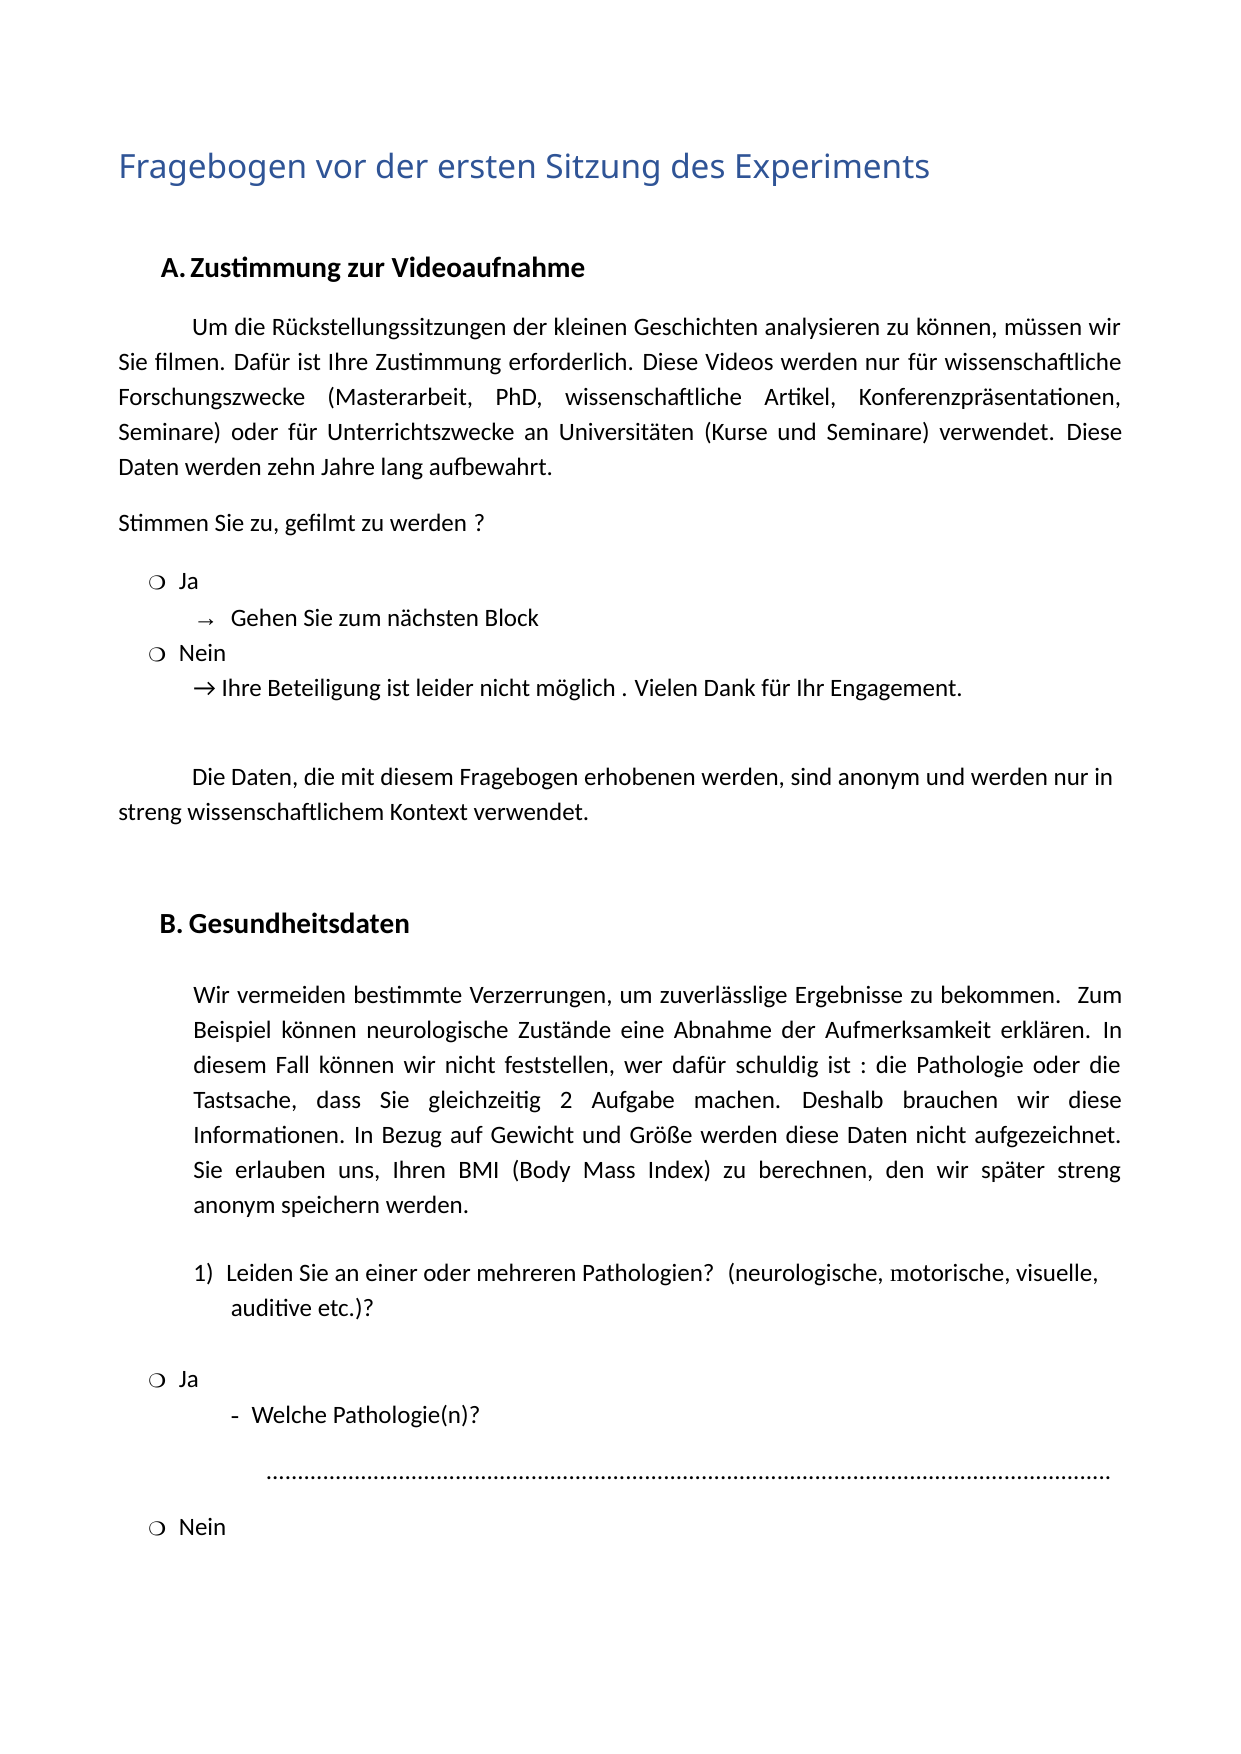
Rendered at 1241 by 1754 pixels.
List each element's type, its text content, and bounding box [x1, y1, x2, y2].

text ...................................................................................................................................... [192, 1455, 1122, 1486]
text → Ihre Beteiligung ist leider nicht möglich . Vielen Dank für Ihr Engagement. [193, 672, 1122, 702]
list Ja [179, 563, 1122, 597]
list Ja [179, 1360, 1122, 1394]
list Zustimmung zur Videoaufnahme [190, 249, 1122, 285]
text Stimmen Sie zu, gefilmt zu werden ? [118, 507, 1122, 537]
text 1) Leiden Sie an einer oder mehreren Pathologien? (neurologische, motorische, visuelle, auditive etc.)? [193, 1257, 1122, 1323]
text Um die Rückstellungssitzungen der kleinen Geschichten analysieren zu können, müssen wir Sie filmen. Dafür ist Ihre Zustimmung erforderlich. Diese Videos werden nur für wissenschaftliche Forschungszwecke (Masterarbeit, PhD, wissenschaftliche Artikel, Konferenzpräsentationen, Seminare) oder für Unterrichtszwecke an Universitäten (Kurse und Seminare) verwendet. Diese Daten werden zehn Jahre lang aufbewahrt. [118, 311, 1122, 481]
text Die Daten, die mit diesem Fragebogen erhobenen werden, sind anonym und werden nur in streng wissenschaftlichem Kontext verwendet. [118, 761, 1122, 826]
list Nein [179, 1511, 1122, 1542]
text Fragebogen vor der ersten Sitzung des Experiments [118, 143, 1122, 188]
text - Welche Pathologie(n)? [231, 1399, 1122, 1430]
text → Gehen Sie zum nächsten Block [193, 602, 1122, 632]
text Wir vermeiden bestimmte Verzerrungen, um zuverlässlige Ergebnisse zu bekommen. Zum Beispiel können neurologische Zustände eine Abnahme der Aufmerksamkeit erklären. In diesem Fall können wir nicht feststellen, wer dafür schuldig ist : die Pathologie oder die Tastsache, dass Sie gleichzeitig 2 Aufgabe machen. Deshalb brauchen wir diese Informationen. In Bezug auf Gewicht und Größe werden diese Daten nicht aufgezeichnet. Sie erlauben uns, Ihren BMI (Body Mass Index) zu berechnen, den wir später streng anonym speichern werden. [193, 979, 1122, 1220]
list Gesundheitsdaten [189, 905, 1122, 941]
list Nein [179, 637, 1122, 667]
